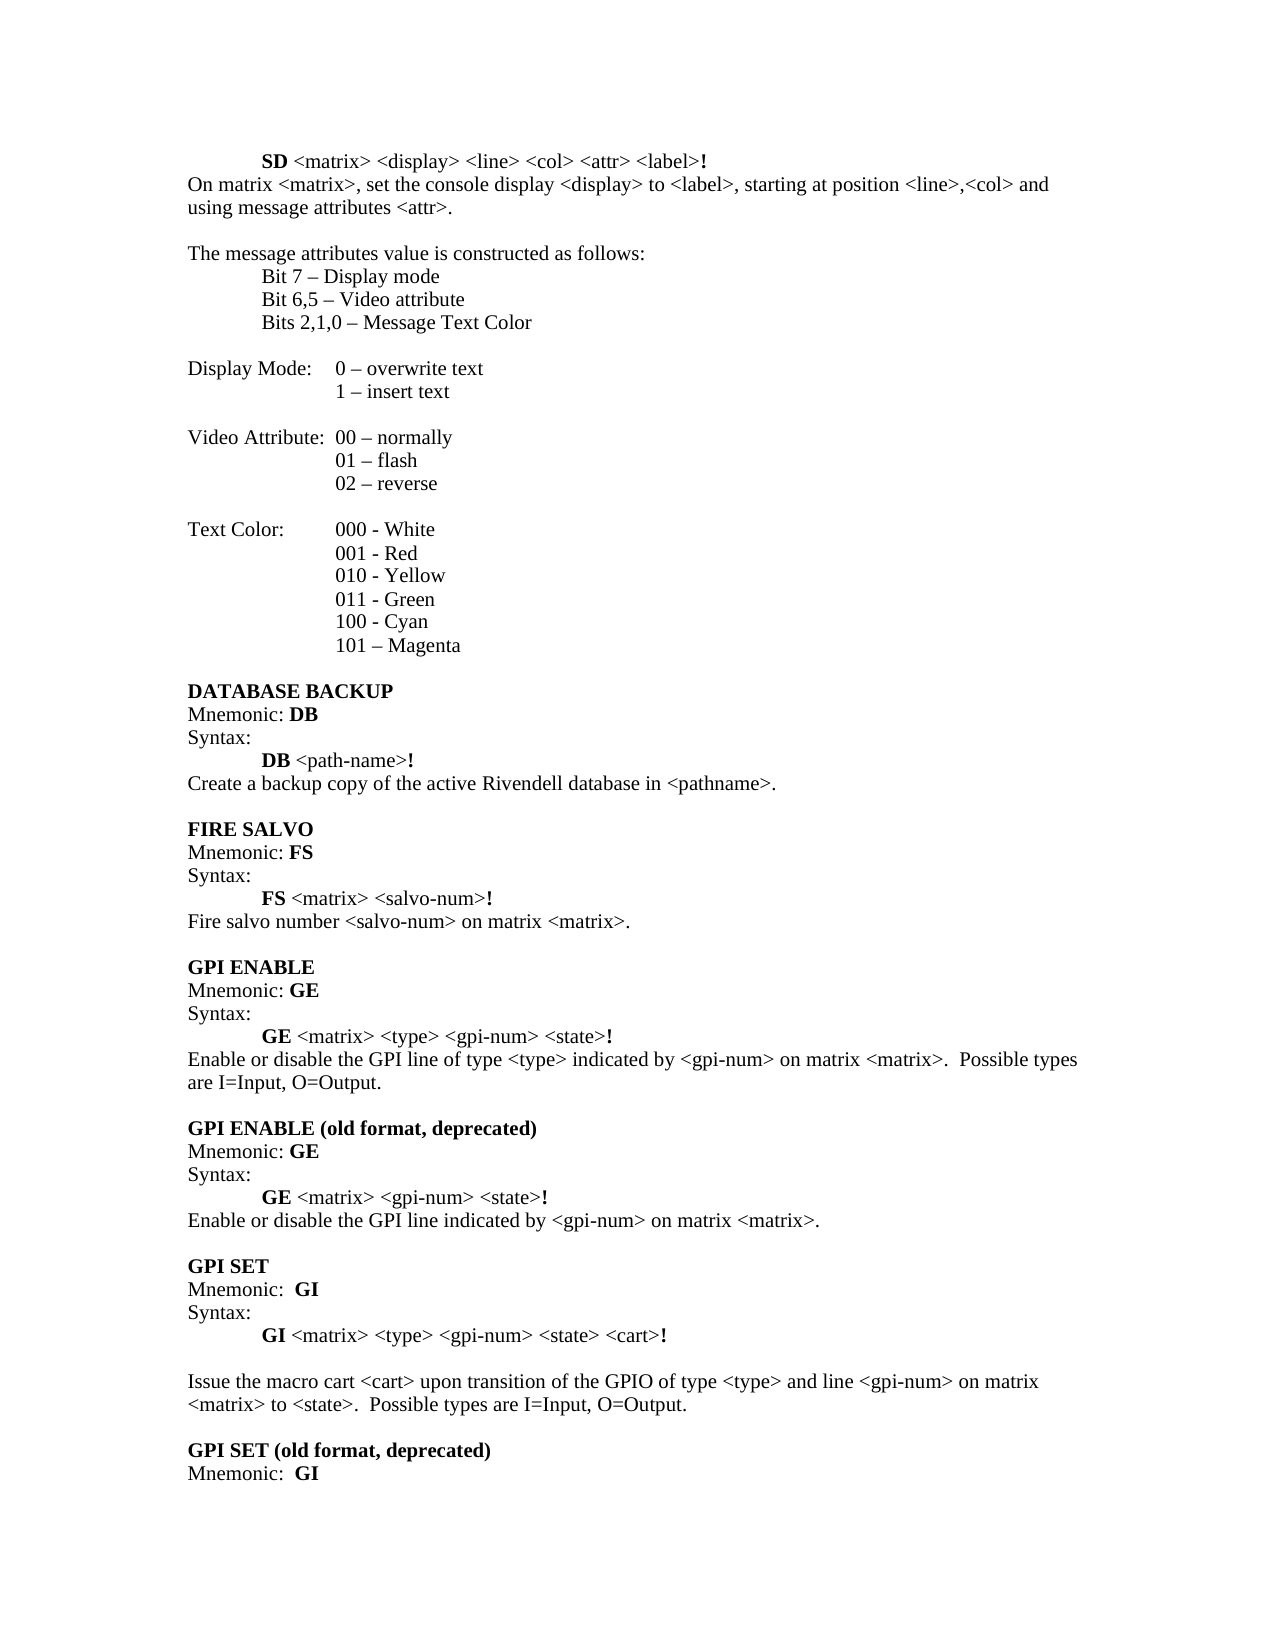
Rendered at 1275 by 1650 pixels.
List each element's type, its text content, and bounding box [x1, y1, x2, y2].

text DB <path-name>! [187, 748, 1087, 772]
text On matrix <matrix>, set the console display <display> to <label>, starting at position <line>,<col> and using message attributes <attr>. [187, 173, 1087, 219]
text 100 - Cyan [187, 610, 1087, 633]
text Bit 7 – Display mode [187, 265, 1087, 288]
text SD <matrix> <display> <line> <col> <attr> <label>! [187, 150, 1087, 173]
text Syntax: [187, 1002, 1087, 1025]
text The message attributes value is constructed as follows: [187, 242, 1087, 265]
text Create a backup copy of the active Rivendell database in <pathname>. [187, 772, 1087, 794]
text GPI SET (old format, deprecated) [187, 1439, 1087, 1462]
text Enable or disable the GPI line of type <type> indicated by <gpi-num> on matrix <matrix>. Possible types are I=Input, O=Output. [187, 1048, 1087, 1094]
text Display Mode: 0 – overwrite text [187, 357, 1087, 380]
text Bits 2,1,0 – Message Text Color [187, 311, 1087, 334]
text Syntax: [187, 864, 1087, 887]
text GPI SET [187, 1255, 1087, 1278]
text GPI ENABLE (old format, deprecated) [187, 1117, 1087, 1140]
text Mnemonic: GE [187, 979, 1087, 1002]
text 101 – Magenta [187, 633, 1087, 656]
text Bit 6,5 – Video attribute [187, 288, 1087, 311]
text Text Color: 000 - White [187, 518, 1087, 541]
text 001 - Red [187, 541, 1087, 564]
text Fire salvo number <salvo-num> on matrix <matrix>. [187, 910, 1087, 933]
text GE <matrix> <type> <gpi-num> <state>! [187, 1025, 1087, 1048]
text DATABASE BACKUP [187, 679, 1087, 702]
text Syntax: [187, 1163, 1087, 1186]
text Mnemonic: GI [187, 1278, 1087, 1301]
text Video Attribute: 00 – normally [187, 426, 1087, 449]
text Syntax: [187, 1301, 1087, 1324]
text 1 – insert text [187, 380, 1087, 403]
text 011 - Green [187, 587, 1087, 610]
text Mnemonic: GE [187, 1140, 1087, 1163]
text 010 - Yellow [187, 564, 1087, 587]
text GPI ENABLE [187, 956, 1087, 979]
text Enable or disable the GPI line indicated by <gpi-num> on matrix <matrix>. [187, 1209, 1087, 1232]
text Mnemonic: FS [187, 841, 1087, 864]
text Syntax: [187, 726, 1087, 748]
text GE <matrix> <gpi-num> <state>! [187, 1186, 1087, 1209]
text GI <matrix> <type> <gpi-num> <state> <cart>! [187, 1324, 1087, 1347]
text Mnemonic: GI [187, 1462, 1087, 1485]
text 01 – flash [187, 449, 1087, 472]
text Mnemonic: DB [187, 702, 1087, 726]
text 02 – reverse [187, 472, 1087, 495]
text Issue the macro cart <cart> upon transition of the GPIO of type <type> and line <gpi-num> on matrix <matrix> to <state>. Possible types are I=Input, O=Output. [187, 1370, 1087, 1416]
text FIRE SALVO [187, 818, 1087, 841]
text FS <matrix> <salvo-num>! [187, 887, 1087, 910]
